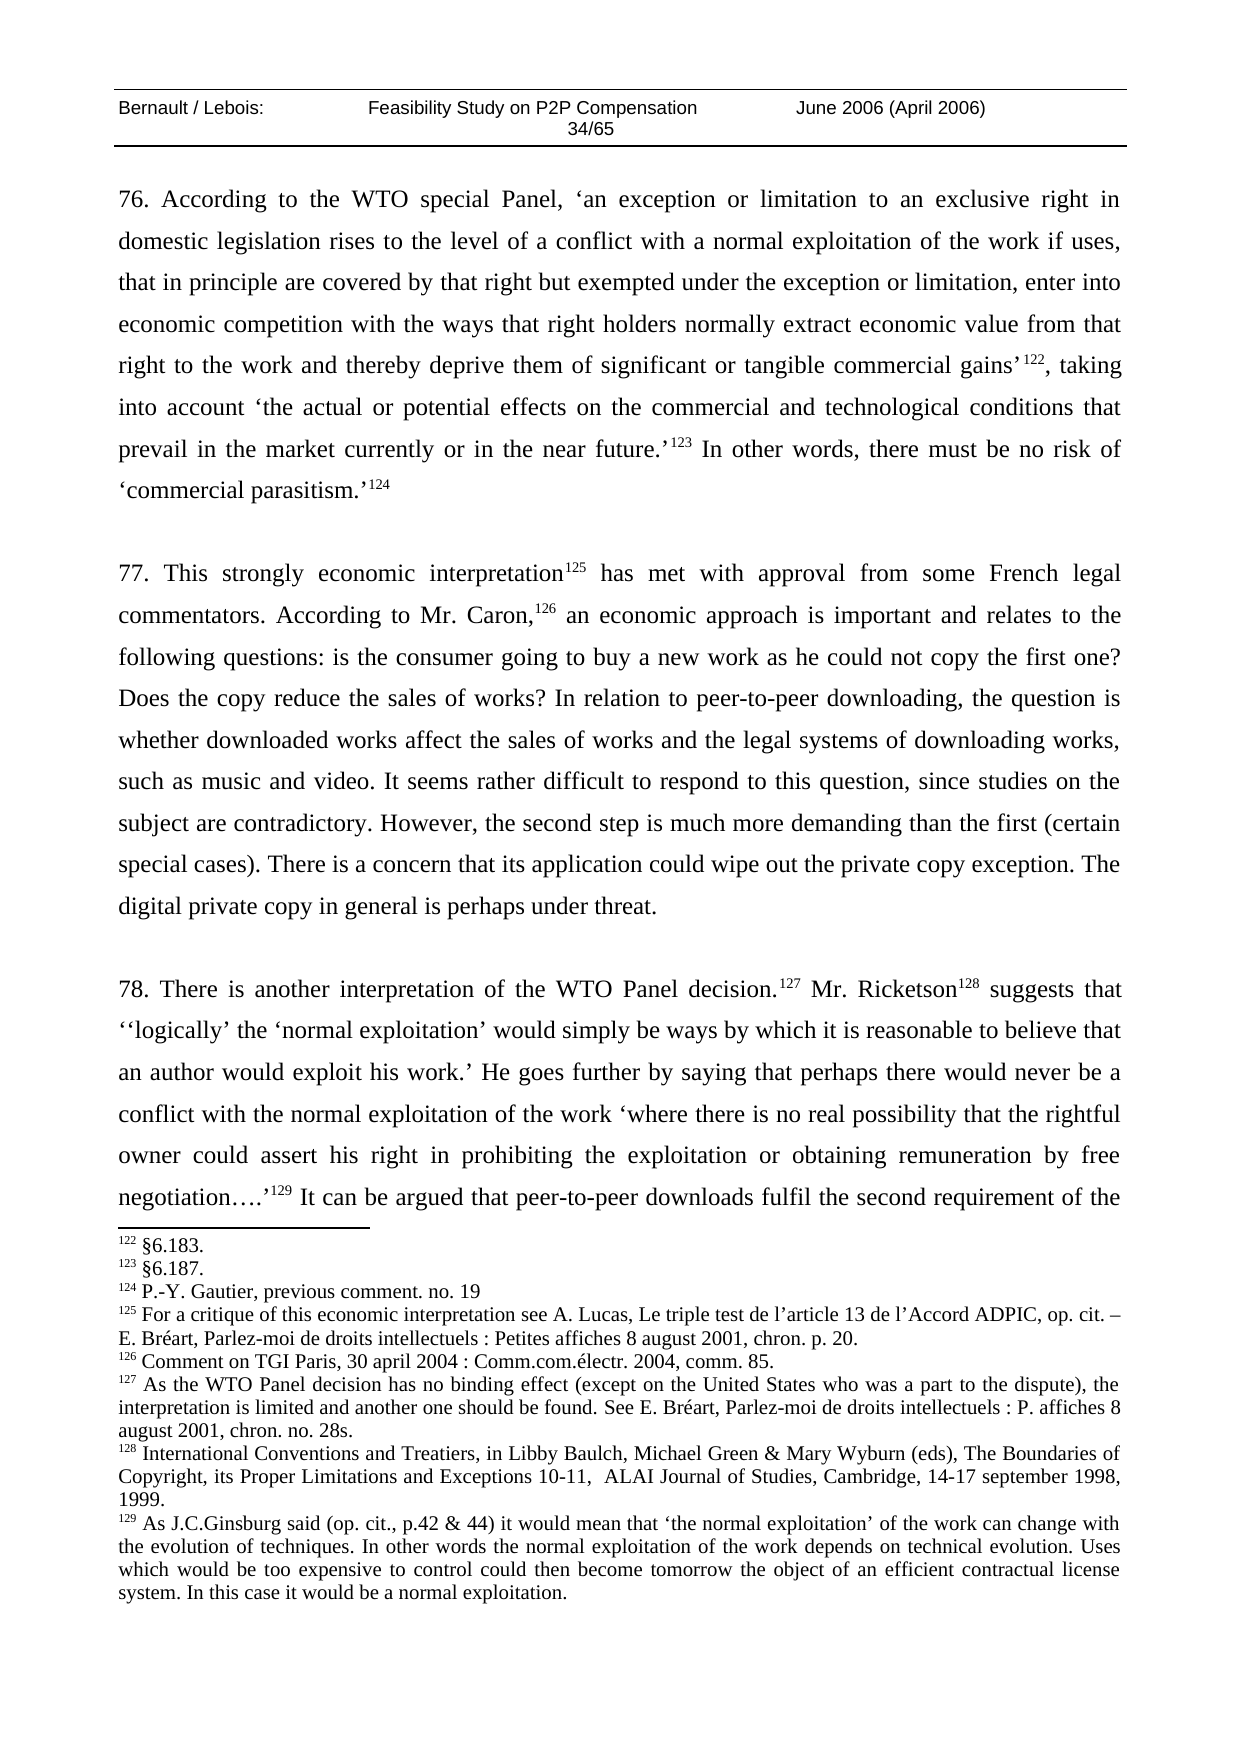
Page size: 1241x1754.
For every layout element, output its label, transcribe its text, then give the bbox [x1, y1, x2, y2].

text §6.183. [118, 1234, 1122, 1257]
text 78. There is another interpretation of the WTO Panel decision. Mr. Ricketson suggests that ‘‘logically’ the ‘normal exploitation’ would simply be ways by which it is reasonable to believe that an author would exploit his work.’ He goes further by saying that perhaps there would never be a conflict with the normal exploitation of the work ‘where there is no real possibility that the rightful owner could assert his right in prohibiting the exploitation or obtaining remuneration by free negotiation….’ It can be argued that peer-to-peer downloads fulfil the second requirement of the [118, 975, 1122, 1211]
text International Conventions and Treatiers, in Libby Baulch, Michael Green & Mary Wyburn (eds), The Boundaries of Copyright, its Proper Limitations and Exceptions 10-11, ALAI Journal of Studies, Cambridge, 14-17 september 1998, 1999. [118, 1442, 1122, 1511]
text 77. This strongly economic interpretation has met with approval from some French legal commentators. According to Mr. Caron, an economic approach is important and relates to the following questions: is the consumer going to buy a new work as he could not copy the first one? Does the copy reduce the sales of works? In relation to peer-to-peer downloading, the question is whether downloaded works affect the sales of works and the legal systems of downloading works, such as music and video. It seems rather difficult to respond to this question, since studies on the subject are contradictory. However, the second step is much more demanding than the first (certain special cases). There is a concern that its application could wipe out the private copy exception. The digital private copy in general is perhaps under threat. [118, 559, 1122, 920]
text 76. According to the WTO special Panel, ‘an exception or limitation to an exclusive right in domestic legislation rises to the level of a conflict with a normal exploitation of the work if uses, that in principle are covered by that right but exempted under the exception or limitation, enter into economic competition with the ways that right holders normally extract economic value from that right to the work and thereby deprive them of significant or tangible commercial gains’, taking into account ‘the actual or potential effects on the commercial and technological conditions that prevail in the market currently or in the near future.’ In other words, there must be no risk of ‘commercial parasitism.’ [118, 185, 1122, 504]
text P.-Y. Gautier, previous comment. no. 19 [118, 1280, 1122, 1303]
text Comment on TGI Paris, 30 april 2004 : Comm.com.électr. 2004, comm. 85. [118, 1349, 1122, 1373]
text For a critique of this economic interpretation see A. Lucas, Le triple test de l’article 13 de l’Accord ADPIC, op. cit. – E. Bréart, Parlez-moi de droits intellectuels : Petites affiches 8 august 2001, chron. p. 20. [118, 1303, 1122, 1349]
text As J.C.Ginsburg said (op. cit., p.42 & 44) it would mean that ‘the normal exploitation’ of the work can change with the evolution of techniques. In other words the normal exploitation of the work depends on technical evolution. Uses which would be too expensive to control could then become tomorrow the object of an efficient contractual license system. In this case it would be a normal exploitation. [118, 1511, 1122, 1604]
text As the WTO Panel decision has no binding effect (except on the United States who was a part to the dispute), the interpretation is limited and another one should be found. See E. Bréart, Parlez-moi de droits intellectuels : P. affiches 8 august 2001, chron. no. 28s. [118, 1373, 1122, 1442]
text §6.187. [118, 1257, 1122, 1280]
